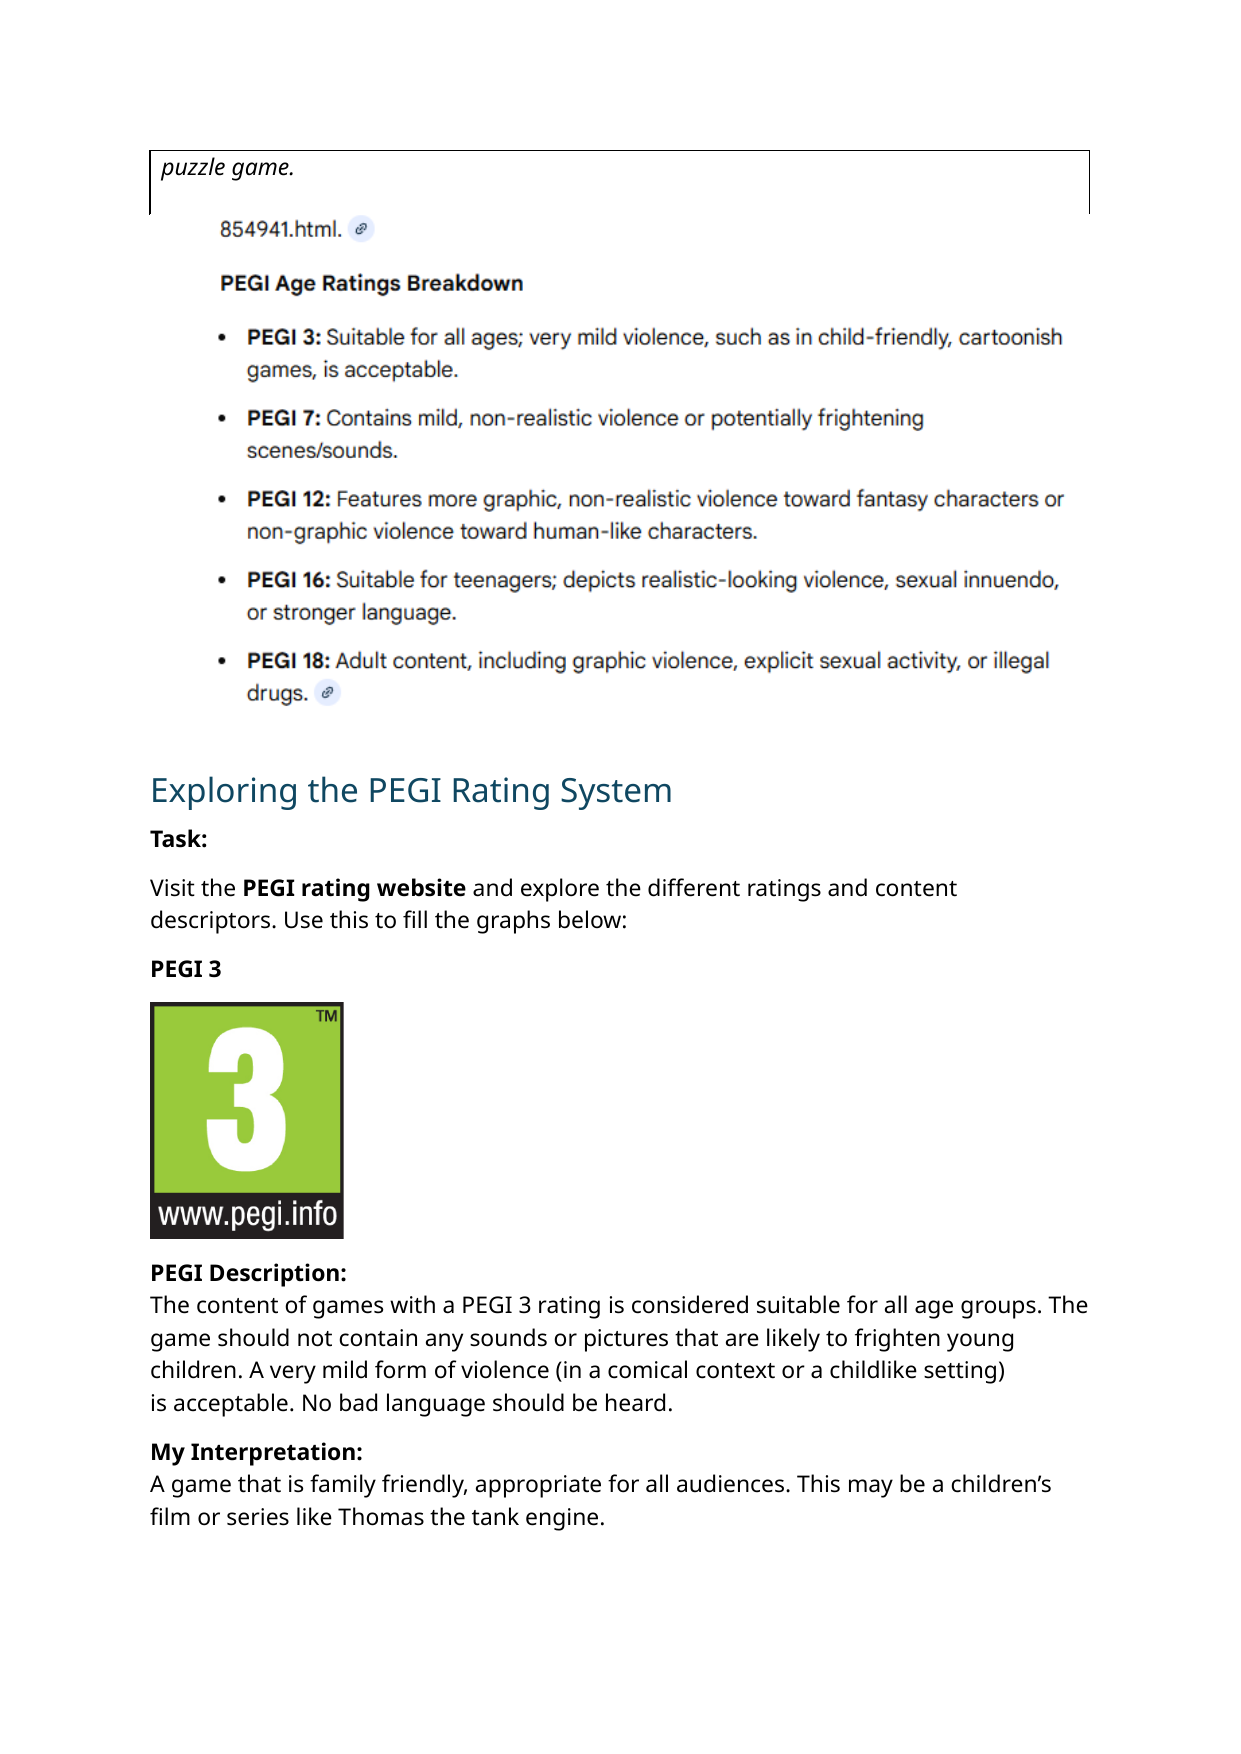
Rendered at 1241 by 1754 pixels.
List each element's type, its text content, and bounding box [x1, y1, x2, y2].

table_header puzzle game. [151, 151, 1089, 213]
text Visit the PEGI rating website and explore the different ratings and content descriptors. Use this to fill the graphs below: [150, 872, 1090, 935]
subtitle Exploring the PEGI Rating System [150, 767, 1090, 812]
text My Interpretation: A game that is family friendly, appropriate for all audiences. This may be a children’s film or series like Thomas the tank engine. [150, 1436, 1090, 1532]
text PEGI 3 [150, 953, 1090, 984]
text PEGI Description: The content of games with a PEGI 3 rating is considered suitable for all age groups. The game should not contain any sounds or pictures that are likely to frighten young children. A very mild form of violence (in a comical context or a childlike setting) is acceptable. No bad language should be heard. [150, 1257, 1090, 1418]
text Task: [150, 822, 1090, 854]
